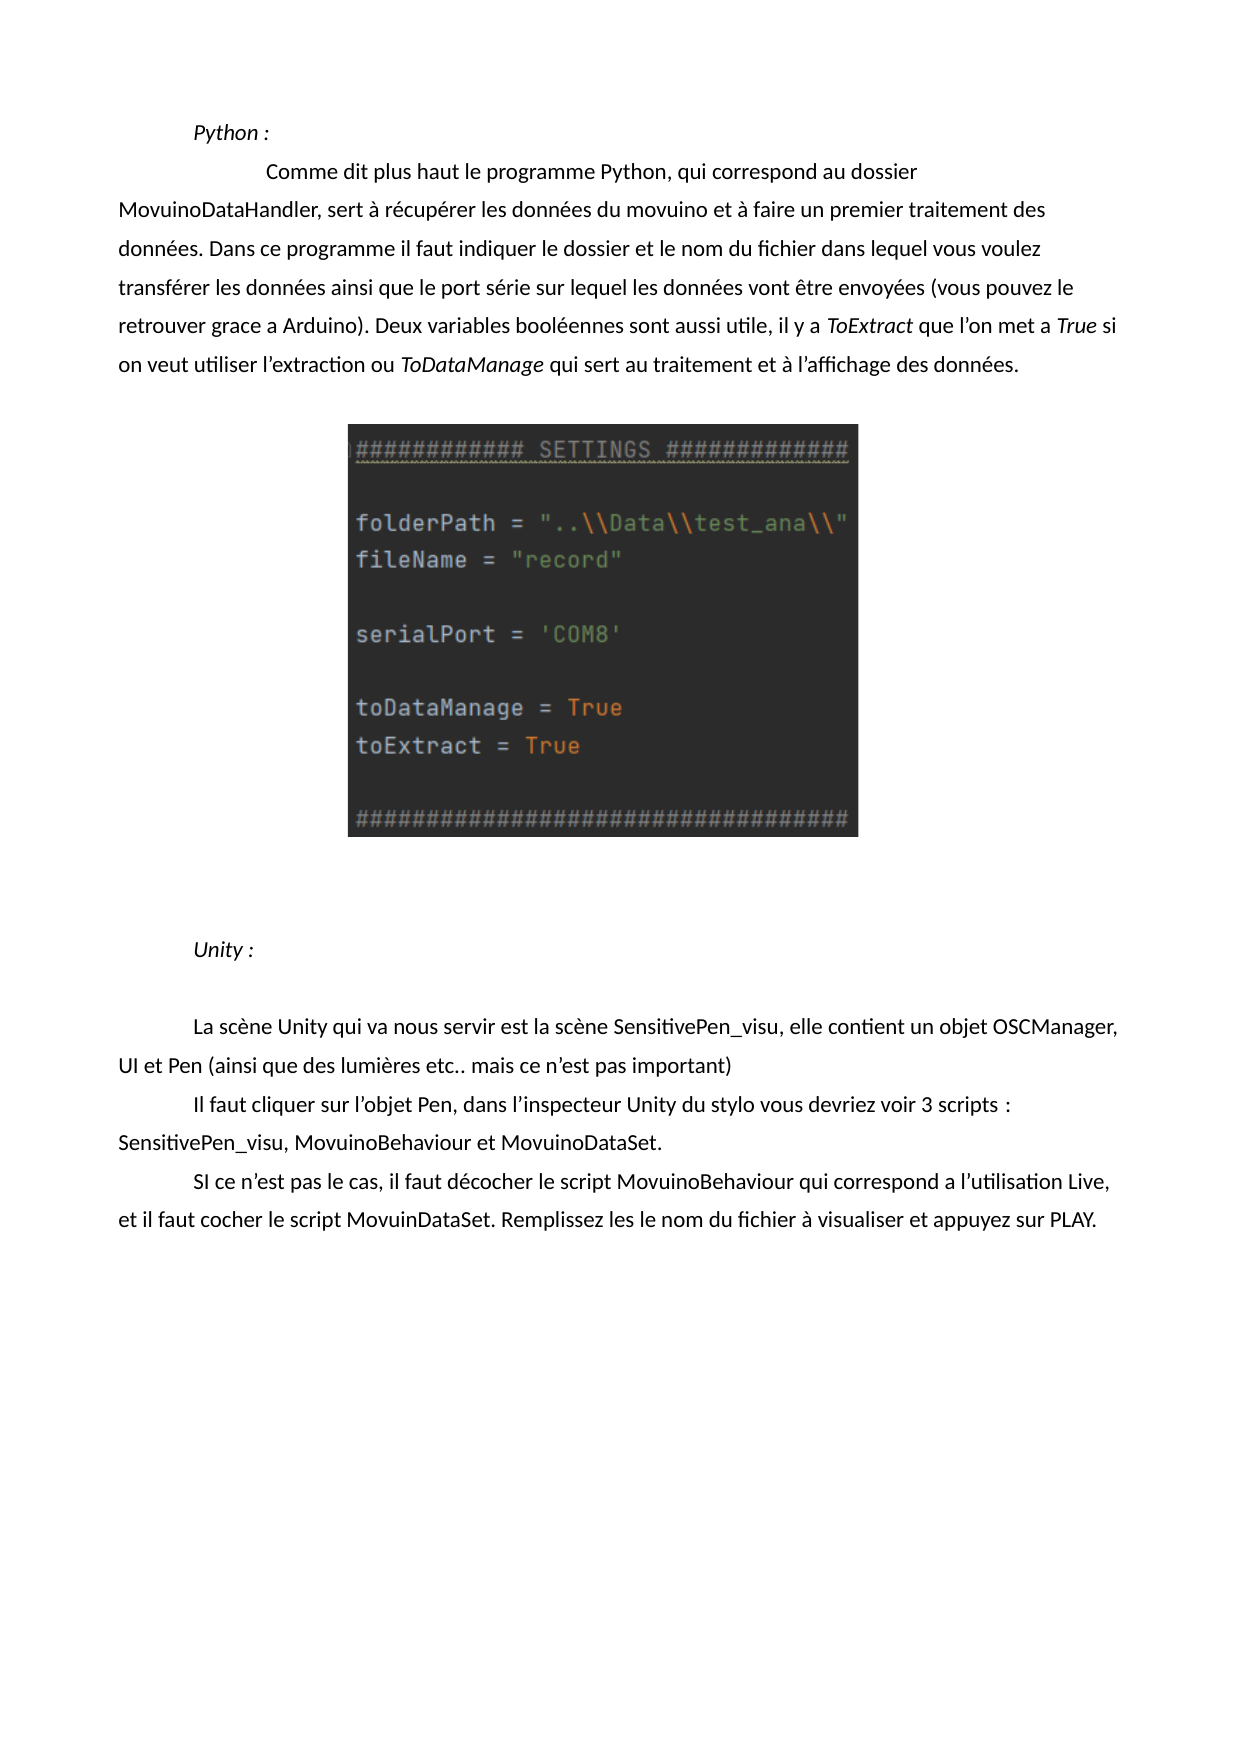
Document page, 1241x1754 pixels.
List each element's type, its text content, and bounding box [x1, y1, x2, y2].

text Comme dit plus haut le programme Python, qui correspond au dossier MovuinoDataHandler, sert à récupérer les données du movuino et à faire un premier traitement des données. Dans ce programme il faut indiquer le dossier et le nom du fichier dans lequel vous voulez transférer les données ainsi que le port série sur lequel les données vont être envoyées (vous pouvez le retrouver grace a Arduino). Deux variables booléennes sont aussi utile, il y a ToExtract que l’on met a True si on veut utiliser l’extraction ou ToDataManage qui sert au traitement et à l’affichage des données. [118, 157, 1122, 378]
text Il faut cliquer sur l’objet Pen, dans l’inspecteur Unity du stylo vous devriez voir 3 scripts : SensitivePen_visu, MovuinoBehaviour et MovuinoDataSet. [118, 1090, 1122, 1156]
text SI ce n’est pas le cas, il faut décocher le script MovuinoBehaviour qui correspond a l’utilisation Live, et il faut cocher le script MovuinDataSet. Remplissez les le nom du fichier à visualiser et appuyez sur PLAY. [118, 1167, 1122, 1234]
text La scène Unity qui va nous servir est la scène SensitivePen_visu, elle contient un objet OSCManager, UI et Pen (ainsi que des lumières etc.. mais ce n’est pas important) [118, 1012, 1122, 1079]
text Unity : [118, 935, 1122, 963]
picture [347, 424, 859, 837]
text Python : [118, 118, 1122, 146]
